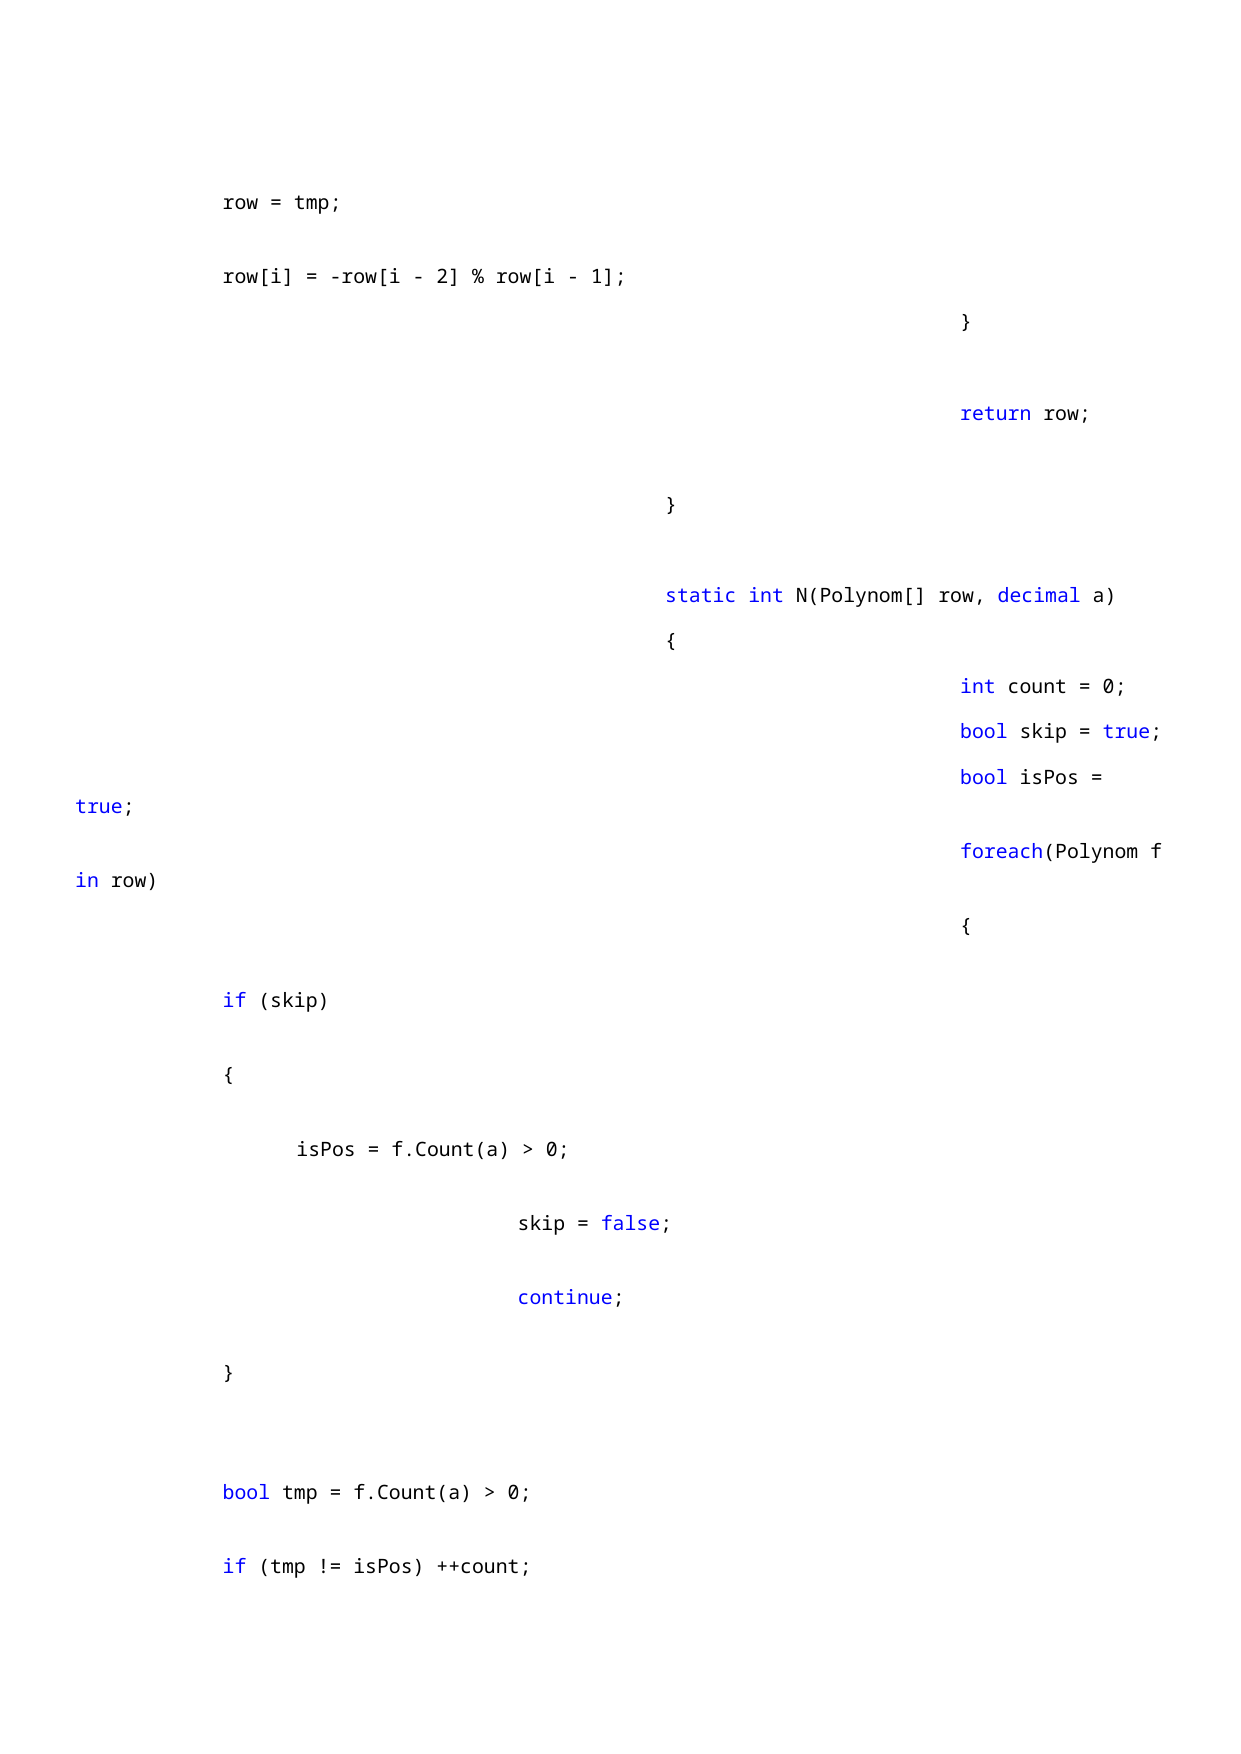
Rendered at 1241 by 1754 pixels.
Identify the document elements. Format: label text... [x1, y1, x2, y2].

text return row; [75, 399, 1165, 426]
text { [75, 1032, 1165, 1087]
text foreach(Polynom f in row) [75, 837, 1165, 893]
text if (tmp != isPos) ++count; [75, 1523, 1165, 1579]
text static int N(Polynom[] row, decimal a) [75, 581, 1165, 608]
text row = tmp; [75, 159, 1165, 215]
text { [75, 626, 1165, 653]
text if (skip) [75, 957, 1165, 1013]
text isPos = f.Count(a) > 0; [75, 1106, 1165, 1162]
text bool skip = true; [75, 717, 1165, 744]
text } [75, 308, 1165, 335]
text skip = false; [75, 1180, 1165, 1236]
text } [75, 490, 1165, 517]
text bool tmp = f.Count(a) > 0; [75, 1449, 1165, 1505]
text bool isPos = true; [75, 763, 1165, 819]
text int count = 0; [75, 672, 1165, 699]
text continue; [75, 1255, 1165, 1311]
text } [75, 1329, 1165, 1385]
text row[i] = -row[i - 2] % row[i - 1]; [75, 233, 1165, 289]
text { [75, 912, 1165, 939]
